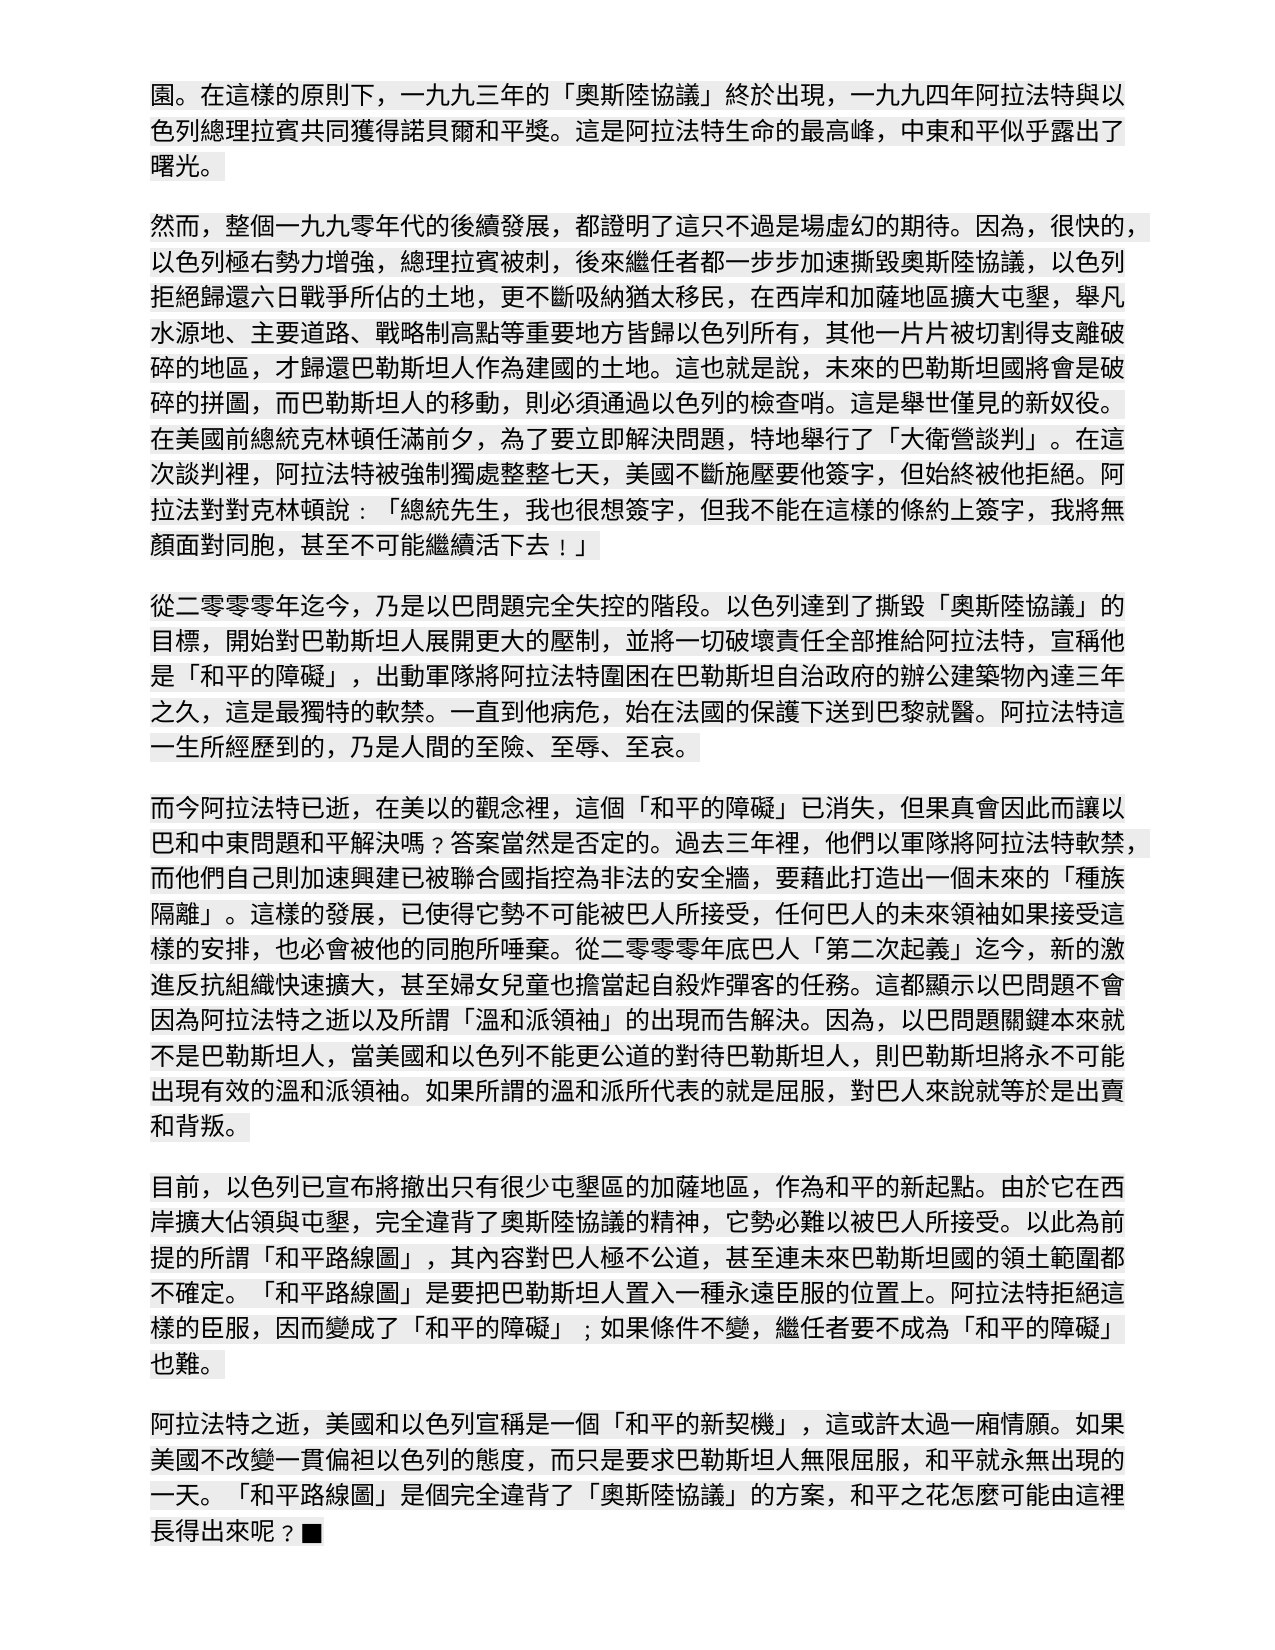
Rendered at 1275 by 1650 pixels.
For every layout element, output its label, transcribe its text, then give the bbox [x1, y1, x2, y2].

text 從二零零零年迄今，乃是以巴問題完全失控的階段。以色列達到了撕毀「奧斯陸協議」的目標，開始對巴勒斯坦人展開更大的壓制，並將一切破壞責任全部推給阿拉法特，宣稱他是「和平的障礙」，出動軍隊將阿拉法特圍困在巴勒斯坦自治政府的辦公建築物內達三年之久，這是最獨特的軟禁。一直到他病危，始在法國的保護下送到巴黎就醫。阿拉法特這一生所經歷到的，乃是人間的至險、至辱、至哀。 [150, 585, 1125, 762]
text 目前，以色列已宣布將撤出只有很少屯墾區的加薩地區，作為和平的新起點。由於它在西岸擴大佔領與屯墾，完全違背了奧斯陸協議的精神，它勢必難以被巴人所接受。以此為前提的所謂「和平路線圖」，其內容對巴人極不公道，甚至連未來巴勒斯坦國的領土範圍都不確定。「和平路線圖」是要把巴勒斯坦人置入一種永遠臣服的位置上。阿拉法特拒絕這樣的臣服，因而變成了「和平的障礙」﹔如果條件不變，繼任者要不成為「和平的障礙」也難。 [150, 1167, 1125, 1379]
text 然而，整個一九九零年代的後續發展，都證明了這只不過是場虛幻的期待。因為，很快的，以色列極右勢力增強，總理拉賓被刺，後來繼任者都一步步加速撕毀奧斯陸協議，以色列拒絕歸還六日戰爭所佔的土地，更不斷吸納猶太移民，在西岸和加薩地區擴大屯墾，舉凡水源地、主要道路、戰略制高點等重要地方皆歸以色列所有，其他一片片被切割得支離破碎的地區，才歸還巴勒斯坦人作為建國的土地。這也就是說，未來的巴勒斯坦國將會是破碎的拼圖，而巴勒斯坦人的移動，則必須通過以色列的檢查哨。這是舉世僅見的新奴役。在美國前總統克林頓任滿前夕，為了要立即解決問題，特地舉行了「大衛營談判」。在這次談判裡，阿拉法特被強制獨處整整七天，美國不斷施壓要他簽字，但始終被他拒絕。阿拉法對對克林頓說﹕「總統先生，我也很想簽字，但我不能在這樣的條約上簽字，我將無顏面對同胞，甚至不可能繼續活下去﹗」 [150, 206, 1125, 560]
text 園。在這樣的原則下，一九九三年的「奧斯陸協議」終於出現，一九九四年阿拉法特與以色列總理拉賓共同獲得諾貝爾和平獎。這是阿拉法特生命的最高峰，中東和平似乎露出了曙光。 [150, 75, 1125, 181]
text 阿拉法特之逝，美國和以色列宣稱是一個「和平的新契機」，這或許太過一廂情願。如果美國不改變一貫偏袒以色列的態度，而只是要求巴勒斯坦人無限屈服，和平就永無出現的一天。「和平路線圖」是個完全違背了「奧斯陸協議」的方案，和平之花怎麼可能由這裡長得出來呢﹖■ [150, 1404, 1125, 1546]
text 而今阿拉法特已逝，在美以的觀念裡，這個「和平的障礙」已消失，但果真會因此而讓以巴和中東問題和平解決嗎﹖答案當然是否定的。過去三年裡，他們以軍隊將阿拉法特軟禁，而他們自己則加速興建已被聯合國指控為非法的安全牆，要藉此打造出一個未來的「種族隔離」。這樣的發展，已使得它勢不可能被巴人所接受，任何巴人的未來領袖如果接受這樣的安排，也必會被他的同胞所唾棄。從二零零零年底巴人「第二次起義」迄今，新的激進反抗組織快速擴大，甚至婦女兒童也擔當起自殺炸彈客的任務。這都顯示以巴問題不會因為阿拉法特之逝以及所謂「溫和派領袖」的出現而告解決。因為，以巴問題關鍵本來就不是巴勒斯坦人，當美國和以色列不能更公道的對待巴勒斯坦人，則巴勒斯坦將永不可能出現有效的溫和派領袖。如果所謂的溫和派所代表的就是屈服，對巴人來說就等於是出賣和背叛。 [150, 787, 1125, 1142]
